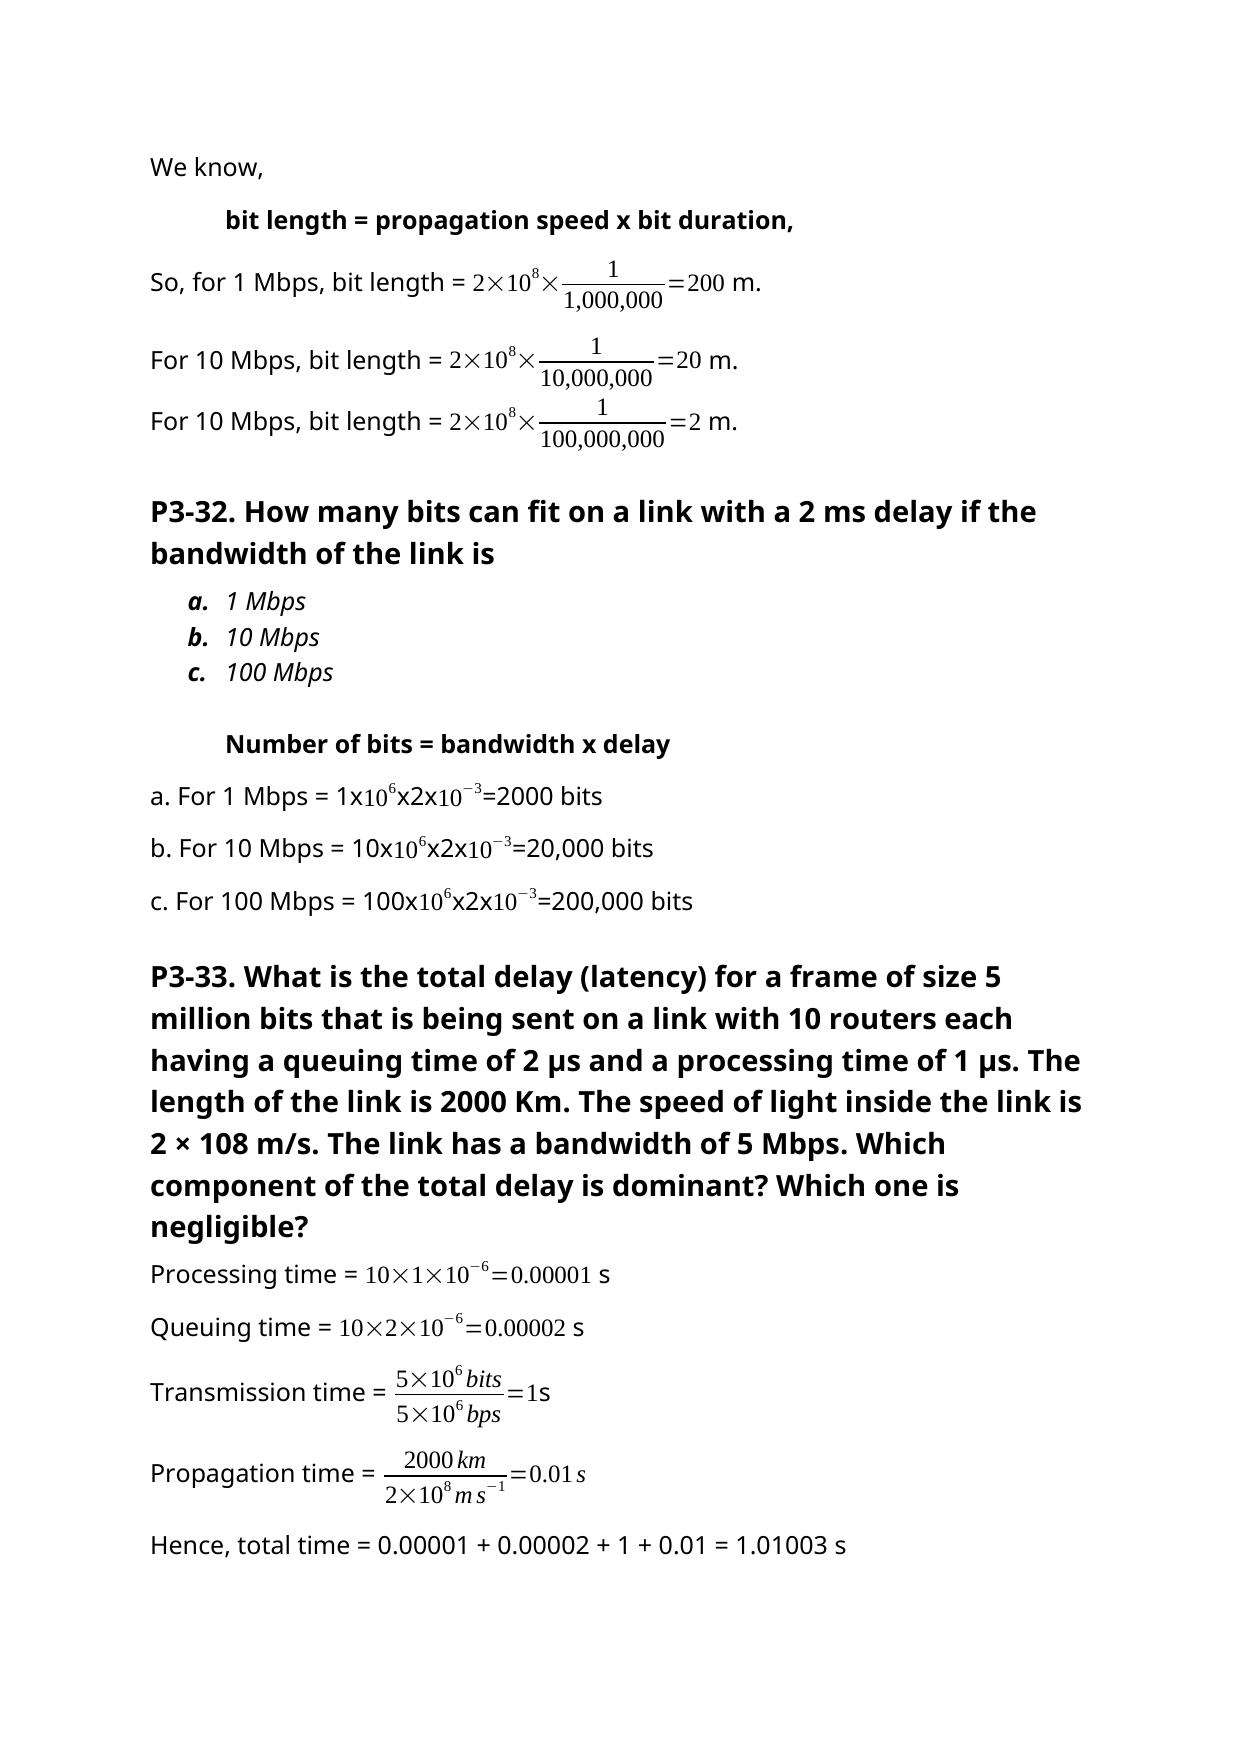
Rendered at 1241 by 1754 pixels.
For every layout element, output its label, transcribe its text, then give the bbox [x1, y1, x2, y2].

list 1 Mbps [187, 583, 1091, 617]
list 10 Mbps [187, 619, 1091, 653]
subtitle P3-32. How many bits can fit on a link with a 2 ms delay if the bandwidth of the link is [150, 492, 1091, 573]
text c. For 100 Mbps = 100xx2x=200,000 bits [150, 883, 1091, 918]
text bit length = propagation speed x bit duration, [150, 202, 1091, 236]
text b. For 10 Mbps = 10xx2x=20,000 bits [150, 831, 1091, 865]
subtitle P3-33. What is the total delay (latency) for a frame of size 5 million bits that is being sent on a link with 10 routers each having a queuing time of 2 μs and a processing time of 1 μs. The length of the link is 2000 Km. The speed of light inside the link is 2 × 108 m/s. The link has a bandwidth of 5 Mbps. Which component of the total delay is dominant? Which one is negligible? [150, 957, 1091, 1246]
text Propagation time = [150, 1446, 1091, 1509]
list Number of bits = bandwidth x delay [187, 726, 1091, 760]
text Transmission time = s [150, 1362, 1091, 1428]
list 100 Mbps [187, 655, 1091, 689]
text For 10 Mbps, bit length = m. For 10 Mbps, bit length = m. [150, 332, 1091, 453]
text a. For 1 Mbps = 1xx2x=2000 bits [150, 779, 1091, 813]
text We know, [150, 150, 1091, 184]
text So, for 1 Mbps, bit length = m. [150, 255, 1091, 314]
text Hence, total time = 0.00001 + 0.00002 + 1 + 0.01 = 1.01003 s [150, 1527, 1091, 1561]
text Processing time = s [150, 1257, 1091, 1291]
text Queuing time = s [150, 1309, 1091, 1343]
